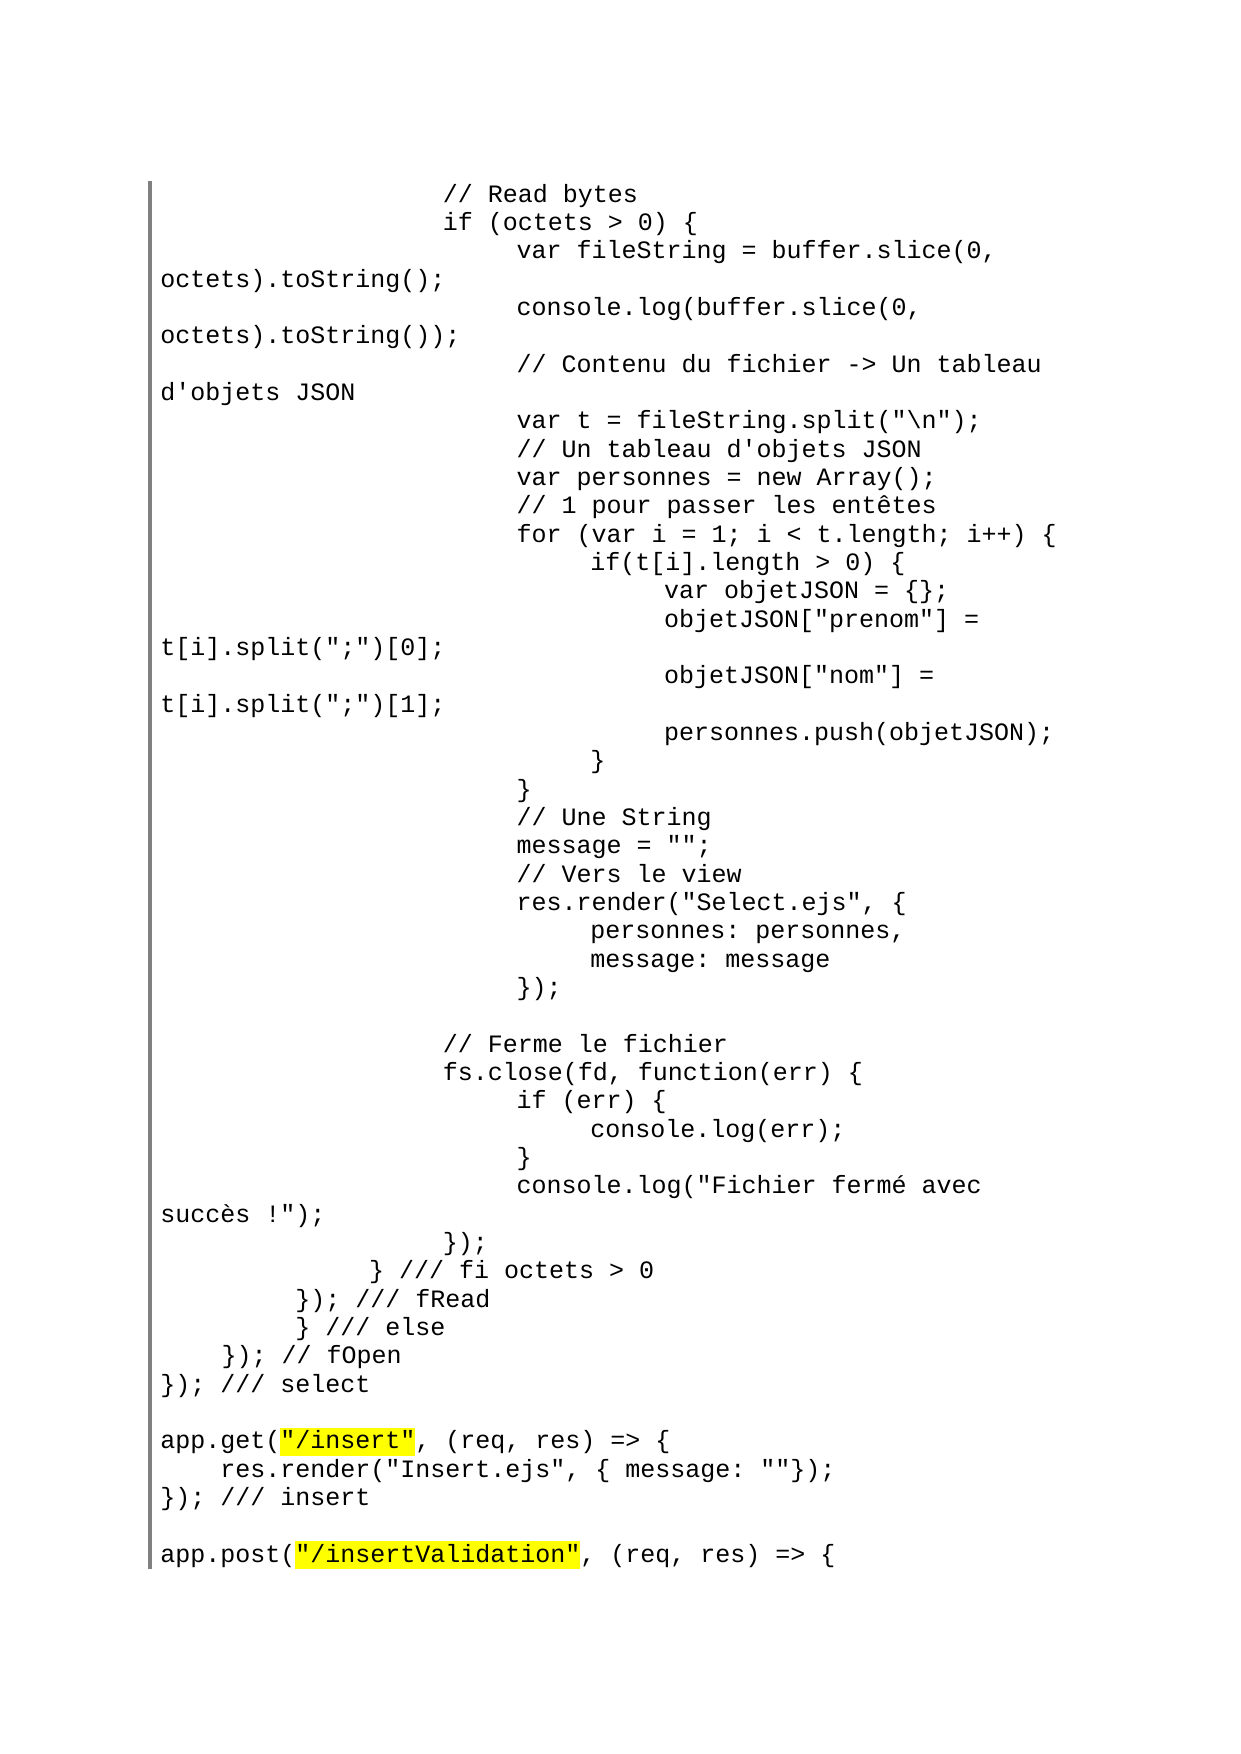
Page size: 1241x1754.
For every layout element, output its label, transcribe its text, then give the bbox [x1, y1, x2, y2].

text personnes.push(objetJSON); [152, 719, 1092, 748]
text console.log(err); [152, 1116, 1092, 1144]
text } /// else [152, 1314, 1092, 1343]
text fs.close(fd, function(err) { [152, 1059, 1092, 1088]
text objetJSON["prenom"] = t[i].split(";")[0]; [152, 606, 1092, 663]
text console.log("Fichier fermé avec succès !"); [152, 1173, 1092, 1229]
text // 1 pour passer les entêtes [152, 493, 1092, 521]
text var fileString = buffer.slice(0, octets).toString(); [152, 238, 1092, 294]
text }); [152, 1229, 1092, 1258]
text var objetJSON = {}; [152, 578, 1092, 606]
text app.post("/insertValidation", (req, res) => { [152, 1541, 1092, 1569]
text console.log(buffer.slice(0, octets).toString()); [152, 294, 1092, 351]
text var t = fileString.split("\n"); [152, 408, 1092, 436]
text }); [152, 974, 1092, 1003]
text // Contenu du fichier -> Un tableau d'objets JSON [152, 351, 1092, 408]
text for (var i = 1; i < t.length; i++) { [152, 521, 1092, 549]
text } /// fi octets > 0 [152, 1258, 1092, 1286]
text // Un tableau d'objets JSON [152, 436, 1092, 464]
text }); /// fRead [152, 1286, 1092, 1314]
text } [152, 1144, 1092, 1173]
text app.get("/insert", (req, res) => { [152, 1428, 1092, 1456]
text // Une String [152, 804, 1092, 833]
text // Ferme le fichier [152, 1031, 1092, 1059]
text }); /// insert [152, 1484, 1092, 1513]
text message: message [152, 946, 1092, 974]
text res.render("Select.ejs", { [152, 889, 1092, 918]
text // Read bytes [152, 181, 1092, 209]
text }); /// select [152, 1371, 1092, 1399]
text }); // fOpen [152, 1343, 1092, 1371]
text message = ""; [152, 833, 1092, 861]
text if (octets > 0) { [152, 209, 1092, 238]
text var personnes = new Array(); [152, 464, 1092, 493]
text // Vers le view [152, 861, 1092, 889]
text personnes: personnes, [152, 918, 1092, 946]
text objetJSON["nom"] = t[i].split(";")[1]; [152, 663, 1092, 719]
text res.render("Insert.ejs", { message: ""}); [152, 1456, 1092, 1484]
text } [152, 776, 1092, 804]
text if(t[i].length > 0) { [152, 549, 1092, 578]
text } [152, 748, 1092, 776]
text if (err) { [152, 1088, 1092, 1116]
